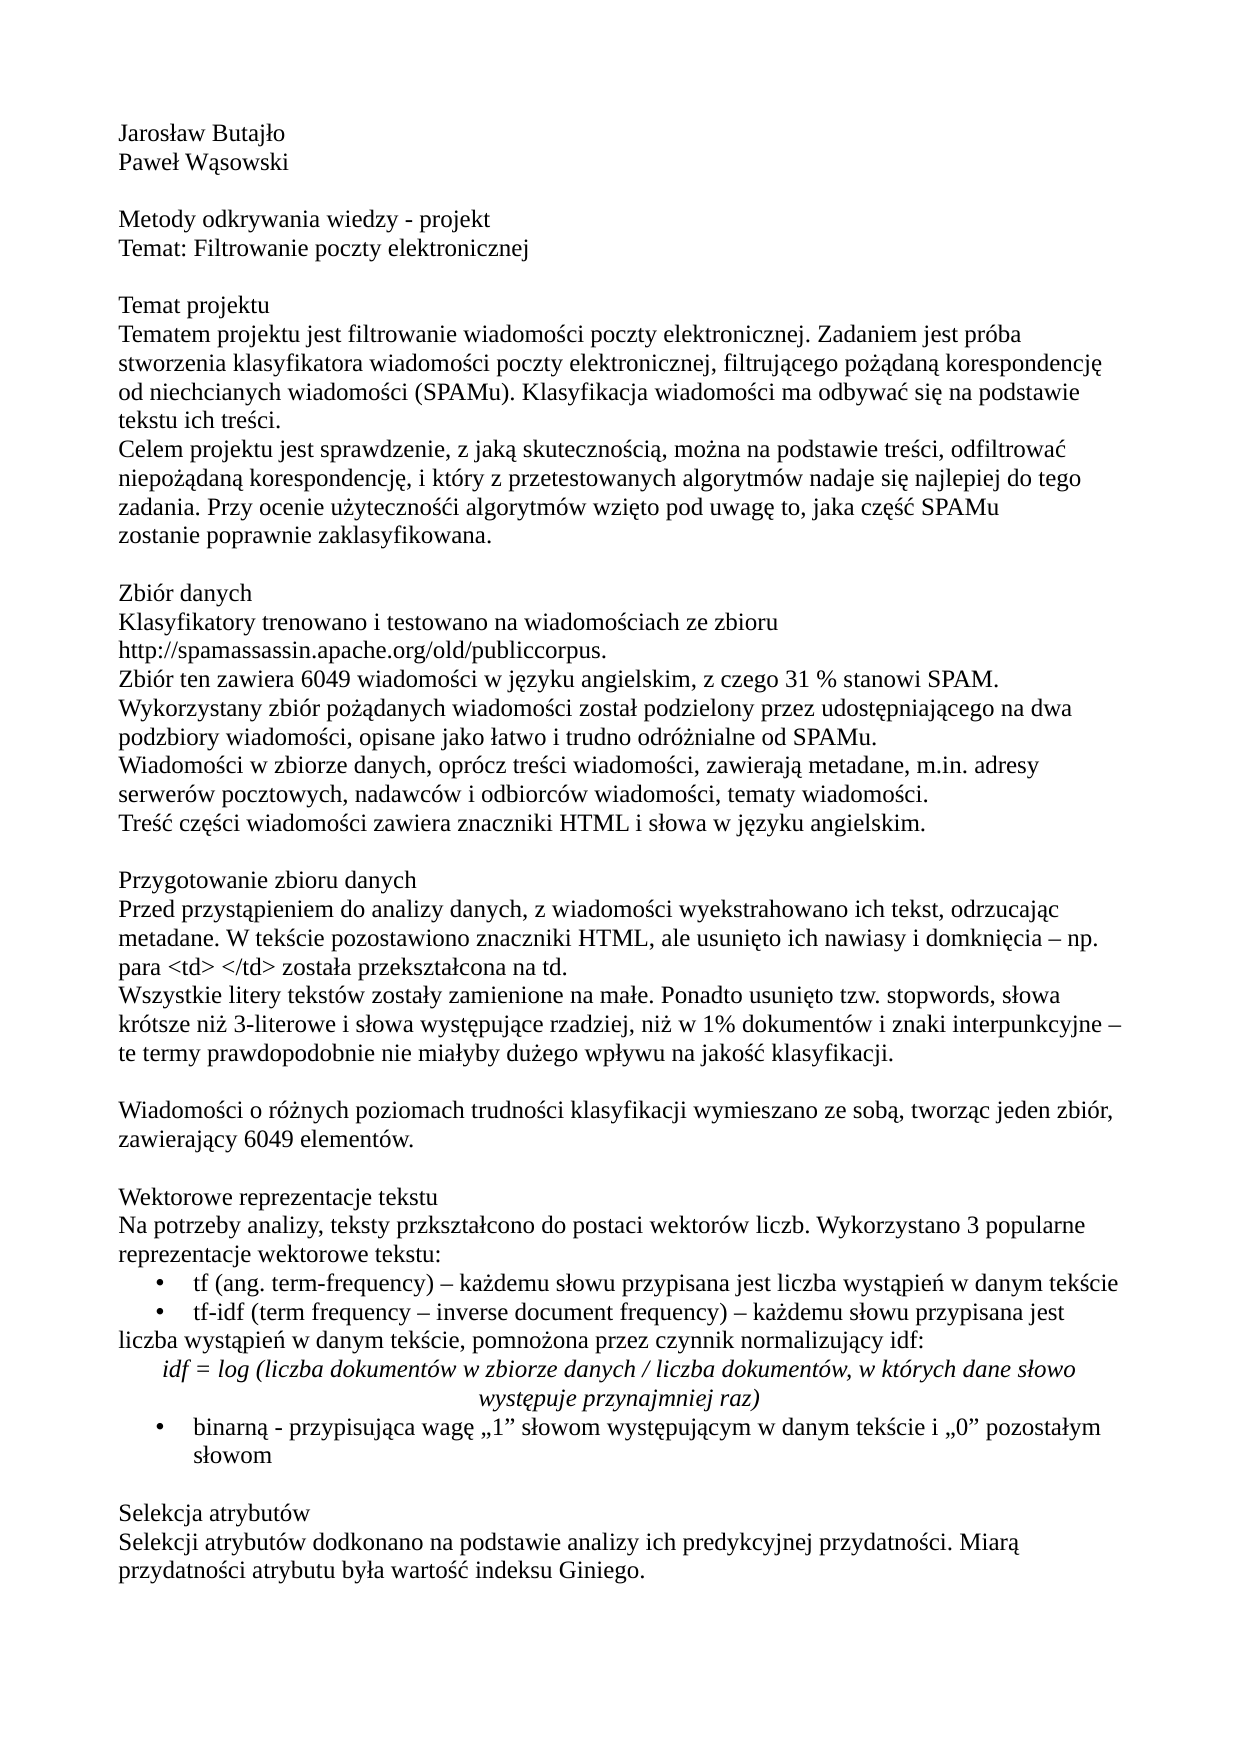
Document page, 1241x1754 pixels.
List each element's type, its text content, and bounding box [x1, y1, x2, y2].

text niepożądaną korespondencję, i który z przetestowanych algorytmów nadaje się najlepiej do tego [118, 463, 1122, 492]
text Przed przystąpieniem do analizy danych, z wiadomości wyekstrahowano ich tekst, odrzucając metadane. W tekście pozostawiono znaczniki HTML, ale usunięto ich nawiasy i domknięcia – np. para <td> </td> została przekształcona na td. [118, 894, 1122, 981]
text Temat projektu [118, 291, 1122, 319]
list tf (ang. term-frequency) – każdemu słowu przypisana jest liczba wystąpień w danym tekście [156, 1268, 1122, 1297]
text serwerów pocztowych, nadawców i odbiorców wiadomości, tematy wiadomości. [118, 779, 1122, 808]
text tekstu ich treści. [118, 406, 1122, 434]
text Celem projektu jest sprawdzenie, z jaką skutecznością, można na podstawie treści, odfiltrować [118, 434, 1122, 463]
list binarną - przypisująca wagę „1” słowom występującym w danym tekście i „0” pozostałym słowom [156, 1412, 1122, 1469]
text Treść części wiadomości zawiera znaczniki HTML i słowa w języku angielskim. [118, 808, 1122, 837]
text Selekcji atrybutów dodkonano na podstawie analizy ich predykcyjnej przydatności. Miarą przydatności atrybutu była wartość indeksu Giniego. [118, 1527, 1122, 1584]
text zadania. Przy ocenie użytecznośći algorytmów wzięto pod uwagę to, jaka część SPAMu [118, 492, 1122, 521]
text od niechcianych wiadomości (SPAMu). Klasyfikacja wiadomości ma odbywać się na podstawie [118, 377, 1122, 406]
text Temat: Filtrowanie poczty elektronicznej [118, 233, 1122, 262]
list tf-idf (term frequency – inverse document frequency) – każdemu słowu przypisana jest [156, 1297, 1122, 1326]
text liczba wystąpień w danym tekście, pomnożona przez czynnik normalizujący idf: [118, 1326, 1122, 1354]
text Klasyfikatory trenowano i testowano na wiadomościach ze zbioru http://spamassassin.apache.org/old/publiccorpus. [118, 607, 1122, 664]
text Na potrzeby analizy, teksty przkształcono do postaci wektorów liczb. Wykorzystano 3 popularne reprezentacje wektorowe tekstu: [118, 1211, 1122, 1268]
text stworzenia klasyfikatora wiadomości poczty elektronicznej, filtrującego pożądaną korespondencję [118, 348, 1122, 377]
text Wszystkie litery tekstów zostały zamienione na małe. Ponadto usunięto tzw. stopwords, słowa krótsze niż 3-literowe i słowa występujące rzadziej, niż w 1% dokumentów i znaki interpunkcyjne – te termy prawdopodobnie nie miałyby dużego wpływu na jakość klasyfikacji. [118, 981, 1122, 1067]
text Wykorzystany zbiór pożądanych wiadomości został podzielony przez udostępniającego na dwa [118, 693, 1122, 722]
text Metody odkrywania wiedzy - projekt [118, 204, 1122, 233]
text Zbiór danych [118, 578, 1122, 607]
text Paweł Wąsowski [118, 147, 1122, 176]
text Przygotowanie zbioru danych [118, 866, 1122, 894]
text Wektorowe reprezentacje tekstu [118, 1182, 1122, 1211]
text Wiadomości w zbiorze danych, oprócz treści wiadomości, zawierają metadane, m.in. adresy [118, 751, 1122, 779]
text Selekcja atrybutów [118, 1498, 1122, 1527]
text idf = log (liczba dokumentów w zbiorze danych / liczba dokumentów, w których dane słowo występuje przynajmniej raz) [118, 1354, 1122, 1412]
text Wiadomości o różnych poziomach trudności klasyfikacji wymieszano ze sobą, tworząc jeden zbiór, zawierający 6049 elementów. [118, 1096, 1122, 1153]
text zostanie poprawnie zaklasyfikowana. [118, 521, 1122, 549]
text Jarosław Butajło [118, 118, 1122, 147]
text podzbiory wiadomości, opisane jako łatwo i trudno odróżnialne od SPAMu. [118, 722, 1122, 751]
text Zbiór ten zawiera 6049 wiadomości w języku angielskim, z czego 31 % stanowi SPAM. [118, 664, 1122, 693]
text Tematem projektu jest filtrowanie wiadomości poczty elektronicznej. Zadaniem jest próba [118, 319, 1122, 348]
